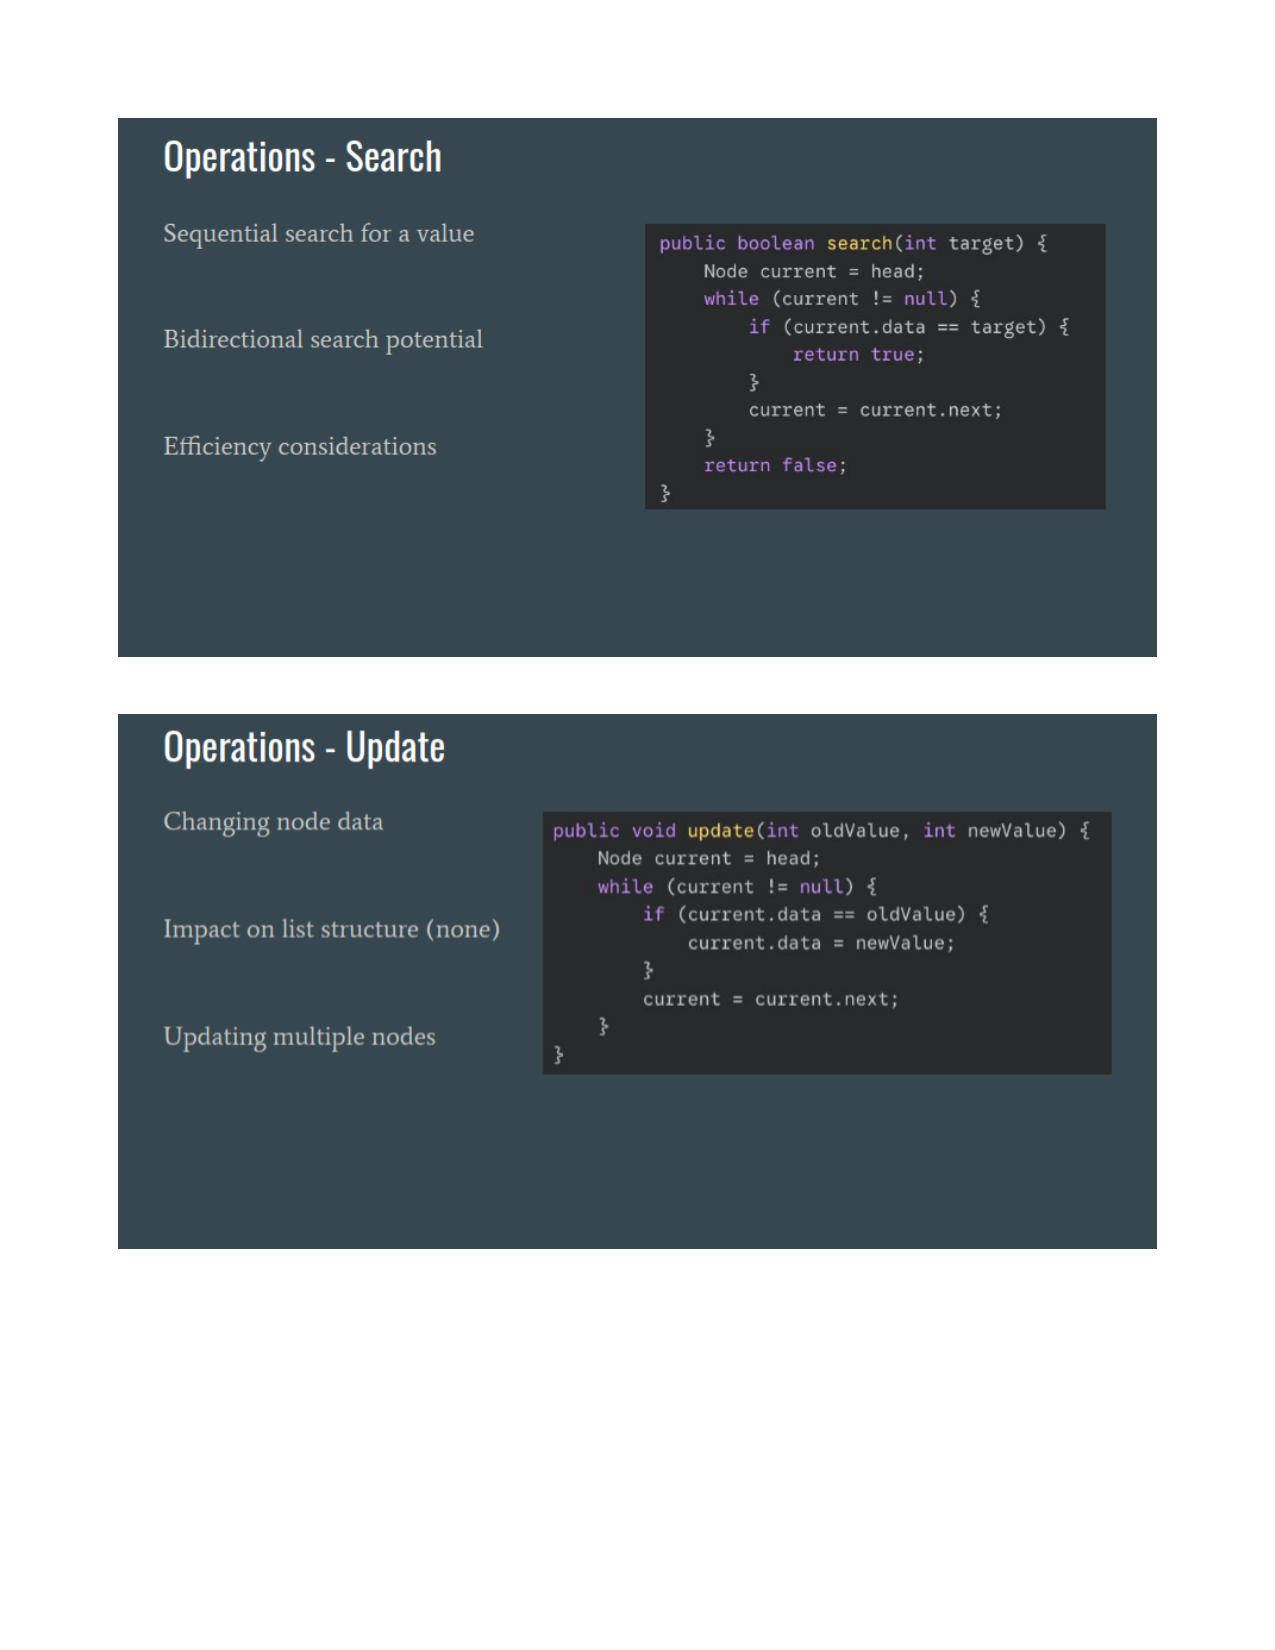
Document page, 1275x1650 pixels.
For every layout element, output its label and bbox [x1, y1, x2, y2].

picture [118, 118, 1157, 657]
picture [118, 714, 1157, 1249]
